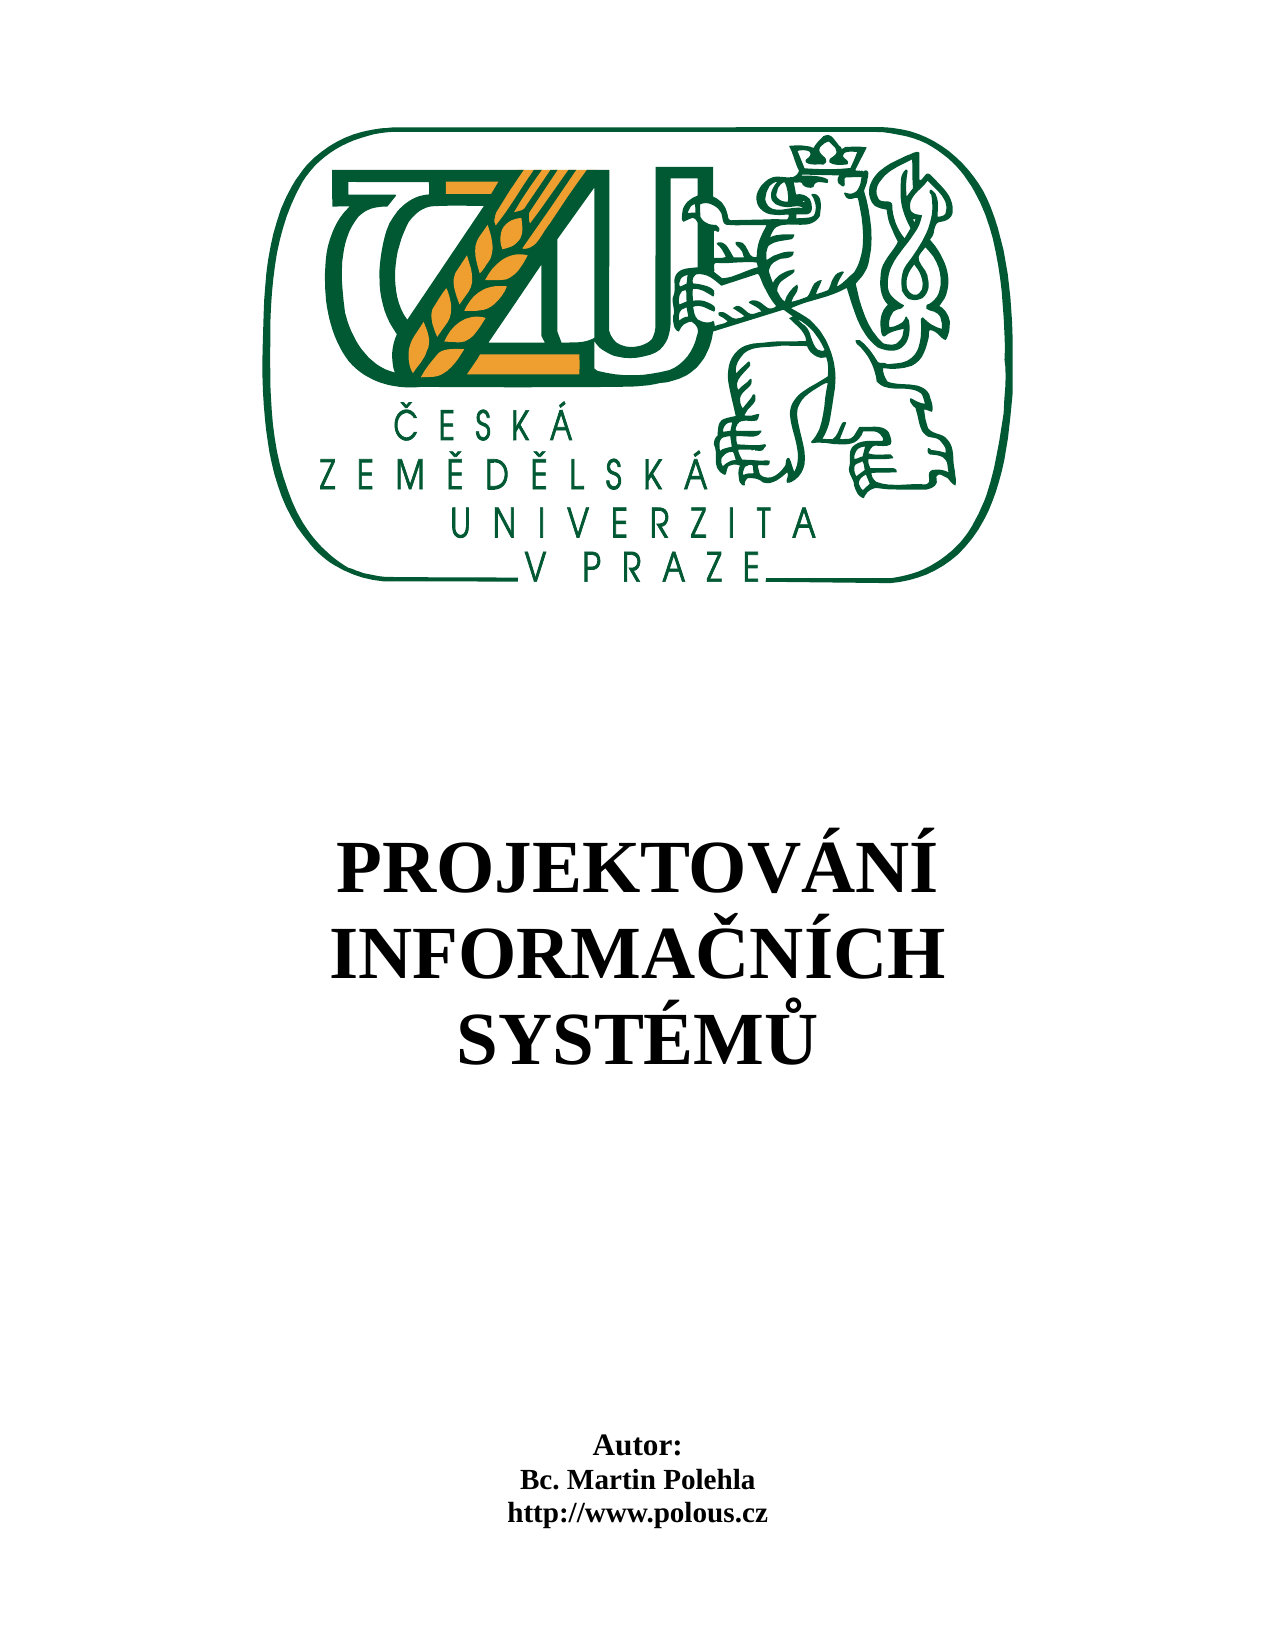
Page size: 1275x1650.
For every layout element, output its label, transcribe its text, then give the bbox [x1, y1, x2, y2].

text http://www.polous.cz [118, 1495, 1157, 1529]
text PROJEKTOVÁNÍ INFORMAČNÍCH SYSTÉMŮ [118, 822, 1157, 1081]
text Bc. Martin Polehla [118, 1462, 1157, 1495]
text Autor: [118, 1426, 1157, 1462]
